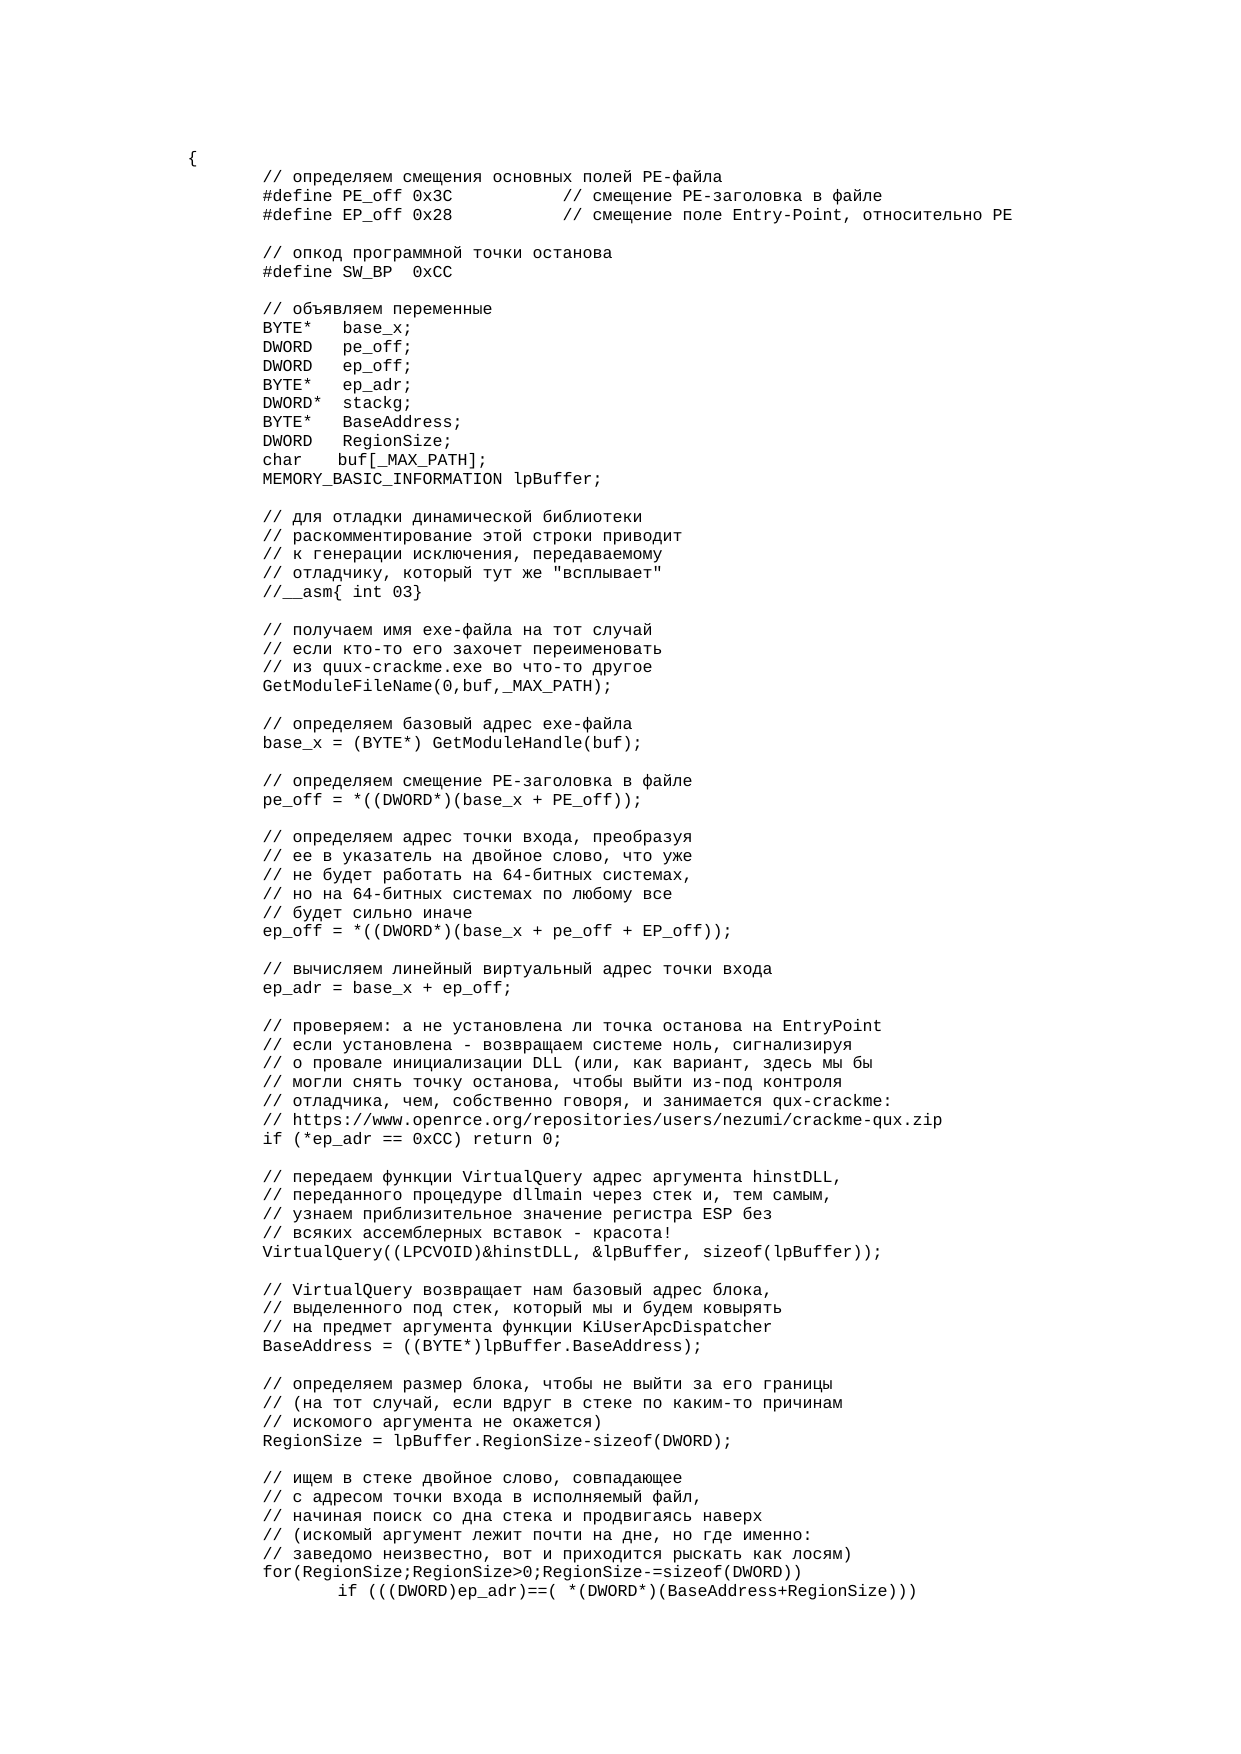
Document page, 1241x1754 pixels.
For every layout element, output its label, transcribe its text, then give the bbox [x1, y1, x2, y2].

text // определяем размер блока, чтобы не выйти за его границы [187, 1376, 1053, 1394]
text // вычисляем линейный виртуальный адрес точки входа [187, 961, 1053, 979]
text DWORD* stackg; [187, 395, 1053, 414]
text DWORD RegionSize; [187, 433, 1053, 452]
text char buf[_MAX_PATH]; [187, 452, 1053, 471]
text // к генерации исключения, передаваемому [187, 546, 1053, 565]
text // передаем функции VirtualQuery адрес аргумента hinstDLL, [187, 1168, 1053, 1187]
text // (на тот случай, если вдруг в стеке по каким-то причинам [187, 1394, 1053, 1413]
text // https://www.openrce.org/repositories/users/nezumi/crackme-qux.zip [187, 1112, 1053, 1130]
text // получаем имя exe-файла на тот случай [187, 621, 1053, 640]
text // начиная поиск со дна стека и продвигаясь наверх [187, 1507, 1053, 1526]
text // заведомо неизвестно, вот и приходится рыскать как лосям) [187, 1545, 1053, 1564]
text // отладчика, чем, собственно говоря, и занимается qux-crackme: [187, 1093, 1053, 1112]
text if (((DWORD)ep_adr)==( *(DWORD*)(BaseAddress+RegionSize))) [187, 1583, 1053, 1602]
text // VirtualQuery возвращает нам базовый адрес блока, [187, 1281, 1053, 1300]
text { [187, 150, 1053, 169]
text // переданного процедуре dllmain через стек и, тем самым, [187, 1187, 1053, 1206]
text base_x = (BYTE*) GetModuleHandle(buf); [187, 734, 1053, 753]
text // для отладки динамической библиотеки [187, 508, 1053, 527]
text // выделенного под стек, который мы и будем ковырять [187, 1300, 1053, 1319]
text BaseAddress = ((BYTE*)lpBuffer.BaseAddress); [187, 1338, 1053, 1357]
text // из quux-crackme.exe во что-то другое [187, 659, 1053, 678]
text RegionSize = lpBuffer.RegionSize-sizeof(DWORD); [187, 1432, 1053, 1451]
text // определяем адрес точки входа, преобразуя [187, 829, 1053, 848]
text VirtualQuery((LPCVOID)&hinstDLL, &lpBuffer, sizeof(lpBuffer)); [187, 1243, 1053, 1262]
text // проверяем: а не установлена ли точка останова на EntryPoint [187, 1017, 1053, 1036]
text BYTE* BaseAddress; [187, 414, 1053, 433]
text // (искомый аргумент лежит почти на дне, но где именно: [187, 1526, 1053, 1545]
text pe_off = *((DWORD*)(base_x + PE_off)); [187, 791, 1053, 810]
text // всяких ассемблерных вставок - красота! [187, 1225, 1053, 1243]
text // определяем смещение PE-заголовка в файле [187, 772, 1053, 791]
text // ищем в стеке двойное слово, совпадающее [187, 1470, 1053, 1489]
text // с адресом точки входа в исполняемый файл, [187, 1489, 1053, 1507]
text #define EP_off 0x28 // смещение поле Entry-Point, относительно PE [187, 207, 1053, 225]
text DWORD ep_off; [187, 357, 1053, 376]
text // опкод программной точки останова [187, 244, 1053, 263]
text // объявляем переменные [187, 301, 1053, 320]
text // узнаем приблизительное значение регистра ESP без [187, 1206, 1053, 1225]
text // но на 64-битных системах по любому все [187, 885, 1053, 904]
text // будет сильно иначе [187, 904, 1053, 923]
text #define SW_BP 0xCC [187, 263, 1053, 282]
text // отладчику, который тут же "всплывает" [187, 565, 1053, 584]
text // искомого аргумента не окажется) [187, 1413, 1053, 1432]
text #define PE_off 0x3C // смещение PE-заголовка в файле [187, 188, 1053, 207]
text //__asm{ int 03} [187, 584, 1053, 602]
text // определяем смещения основных полей PE-файла [187, 169, 1053, 188]
text ep_off = *((DWORD*)(base_x + pe_off + EP_off)); [187, 923, 1053, 942]
text // если установлена - возвращаем системе ноль, сигнализируя [187, 1036, 1053, 1055]
text // на предмет аргумента функции KiUserApcDispatcher [187, 1319, 1053, 1338]
text GetModuleFileName(0,buf,_MAX_PATH); [187, 678, 1053, 697]
text // если кто-то его захочет переименовать [187, 640, 1053, 659]
text BYTE* ep_adr; [187, 376, 1053, 395]
text // определяем базовый адрес exe-файла [187, 716, 1053, 734]
text ep_adr = base_x + ep_off; [187, 979, 1053, 998]
text // о провале инициализации DLL (или, как вариант, здесь мы бы [187, 1055, 1053, 1074]
text MEMORY_BASIC_INFORMATION lpBuffer; [187, 471, 1053, 489]
text BYTE* base_x; [187, 320, 1053, 338]
text for(RegionSize;RegionSize>0;RegionSize-=sizeof(DWORD)) [187, 1564, 1053, 1583]
text // ее в указатель на двойное слово, что уже [187, 848, 1053, 866]
text // могли снять точку останова, чтобы выйти из-под контроля [187, 1074, 1053, 1093]
text if (*ep_adr == 0xCC) return 0; [187, 1130, 1053, 1149]
text DWORD pe_off; [187, 338, 1053, 357]
text // не будет работать на 64-битных системах, [187, 866, 1053, 885]
text // раскомментирование этой строки приводит [187, 527, 1053, 546]
